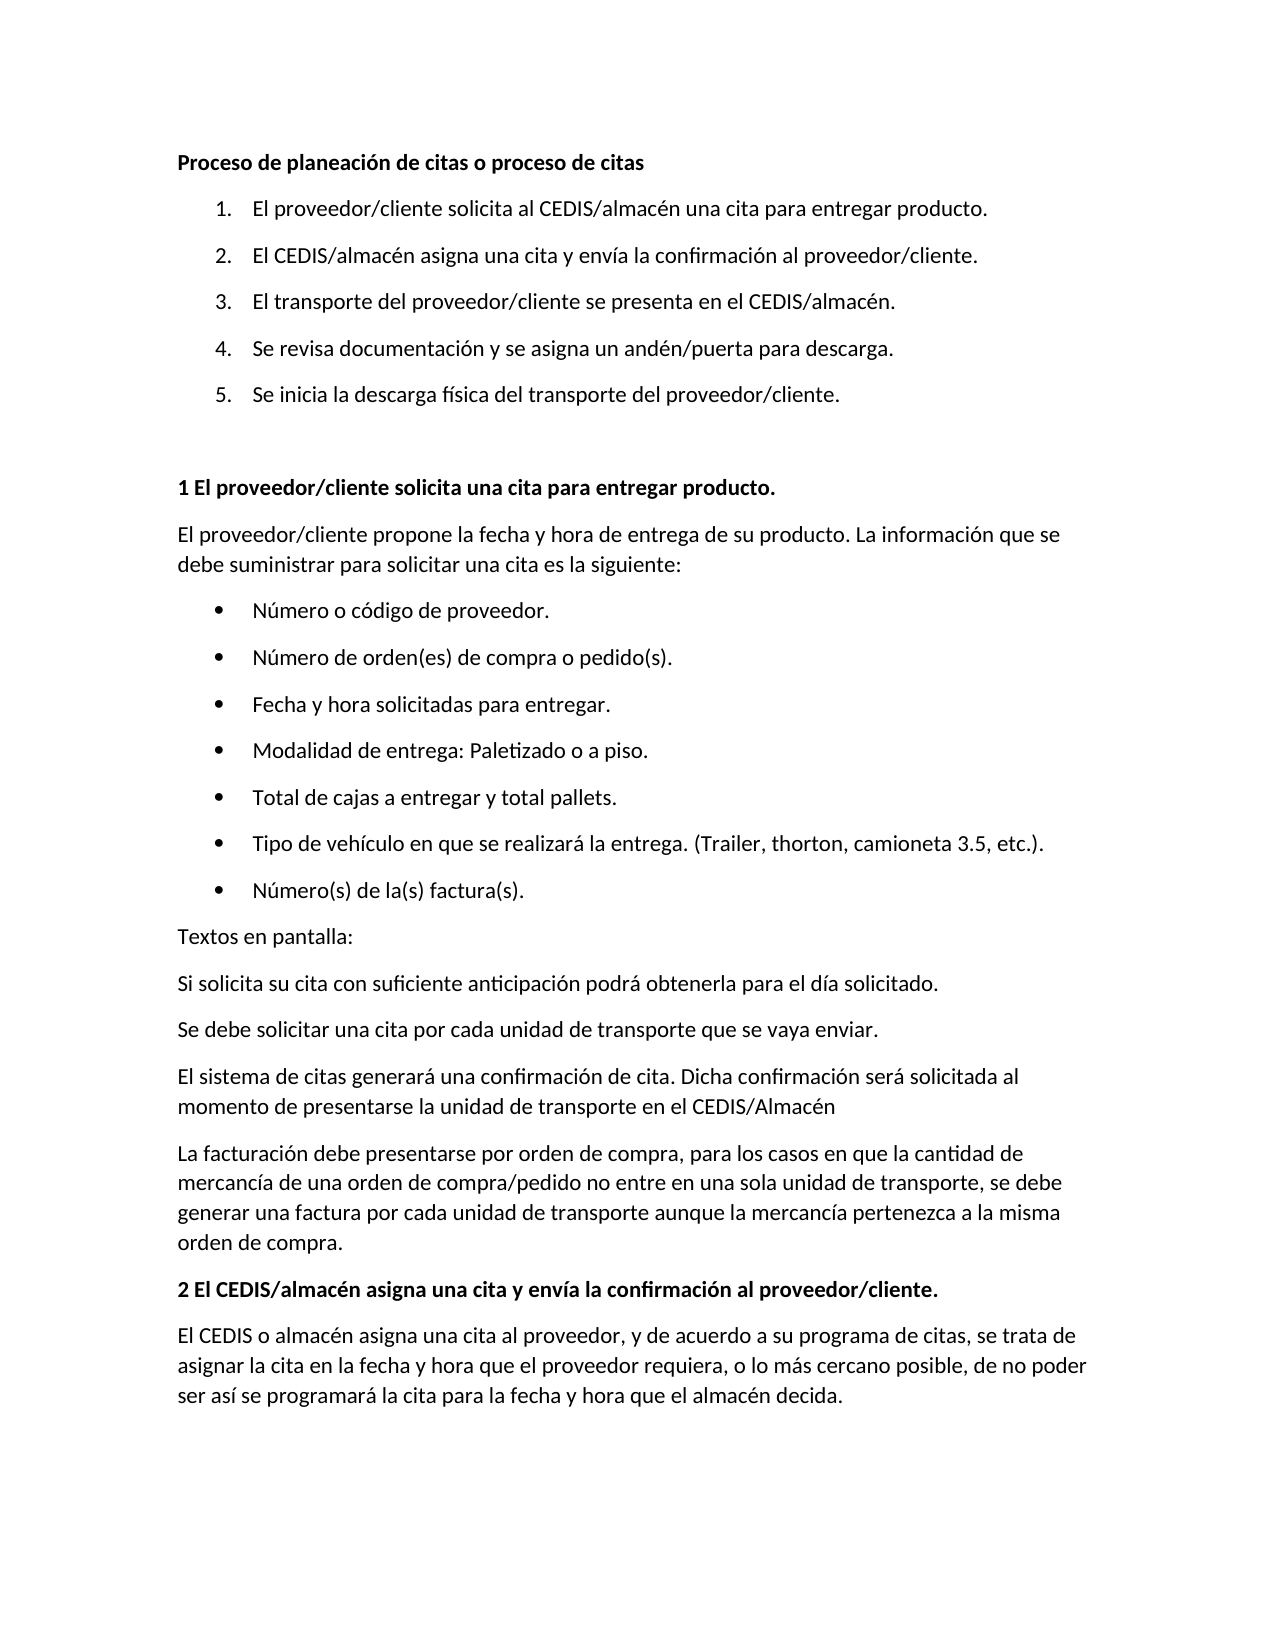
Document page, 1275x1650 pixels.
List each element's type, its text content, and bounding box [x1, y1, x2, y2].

list El CEDIS/almacén asigna una cita y envía la confirmación al proveedor/cliente. [215, 241, 1098, 269]
text El sistema de citas generará una confirmación de cita. Dicha confirmación será solicitada al momento de presentarse la unidad de transporte en el CEDIS/Almacén [177, 1062, 1098, 1120]
text Proceso de planeación de citas o proceso de citas [177, 148, 1098, 176]
text 2 El CEDIS/almacén asigna una cita y envía la confirmación al proveedor/cliente. [177, 1275, 1098, 1303]
text Textos en pantalla: [177, 922, 1098, 951]
list Se inicia la descarga física del transporte del proveedor/cliente. [215, 380, 1098, 408]
list El transporte del proveedor/cliente se presenta en el CEDIS/almacén. [215, 287, 1098, 315]
list Número(s) de la(s) factura(s). [215, 876, 1098, 904]
text El proveedor/cliente propone la fecha y hora de entrega de su producto. La información que se debe suministrar para solicitar una cita es la siguiente: [177, 520, 1098, 578]
text 1 El proveedor/cliente solicita una cita para entregar producto. [177, 473, 1098, 502]
list Fecha y hora solicitadas para entregar. [215, 690, 1098, 718]
list El proveedor/cliente solicita al CEDIS/almacén una cita para entregar producto. [215, 194, 1098, 222]
list Modalidad de entrega: Paletizado o a piso. [215, 736, 1098, 764]
list Se revisa documentación y se asigna un andén/puerta para descarga. [215, 334, 1098, 362]
text El CEDIS o almacén asigna una cita al proveedor, y de acuerdo a su programa de citas, se trata de asignar la cita en la fecha y hora que el proveedor requiera, o lo más cercano posible, de no poder ser así se programará la cita para la fecha y hora que el almacén decida. [177, 1321, 1098, 1409]
list Número o código de proveedor. [215, 597, 1098, 624]
text Si solicita su cita con suficiente anticipación podrá obtenerla para el día solicitado. [177, 969, 1098, 997]
list Total de cajas a entregar y total pallets. [215, 783, 1098, 811]
text La facturación debe presentarse por orden de compra, para los casos en que la cantidad de mercancía de una orden de compra/pedido no entre en una sola unidad de transporte, se debe generar una factura por cada unidad de transporte aunque la mercancía pertenezca a la misma orden de compra. [177, 1139, 1098, 1256]
list Tipo de vehículo en que se realizará la entrega. (Trailer, thorton, camioneta 3.5, etc.). [215, 829, 1098, 857]
text Se debe solicitar una cita por cada unidad de transporte que se vaya enviar. [177, 1016, 1098, 1044]
list Número de orden(es) de compra o pedido(s). [215, 643, 1098, 671]
